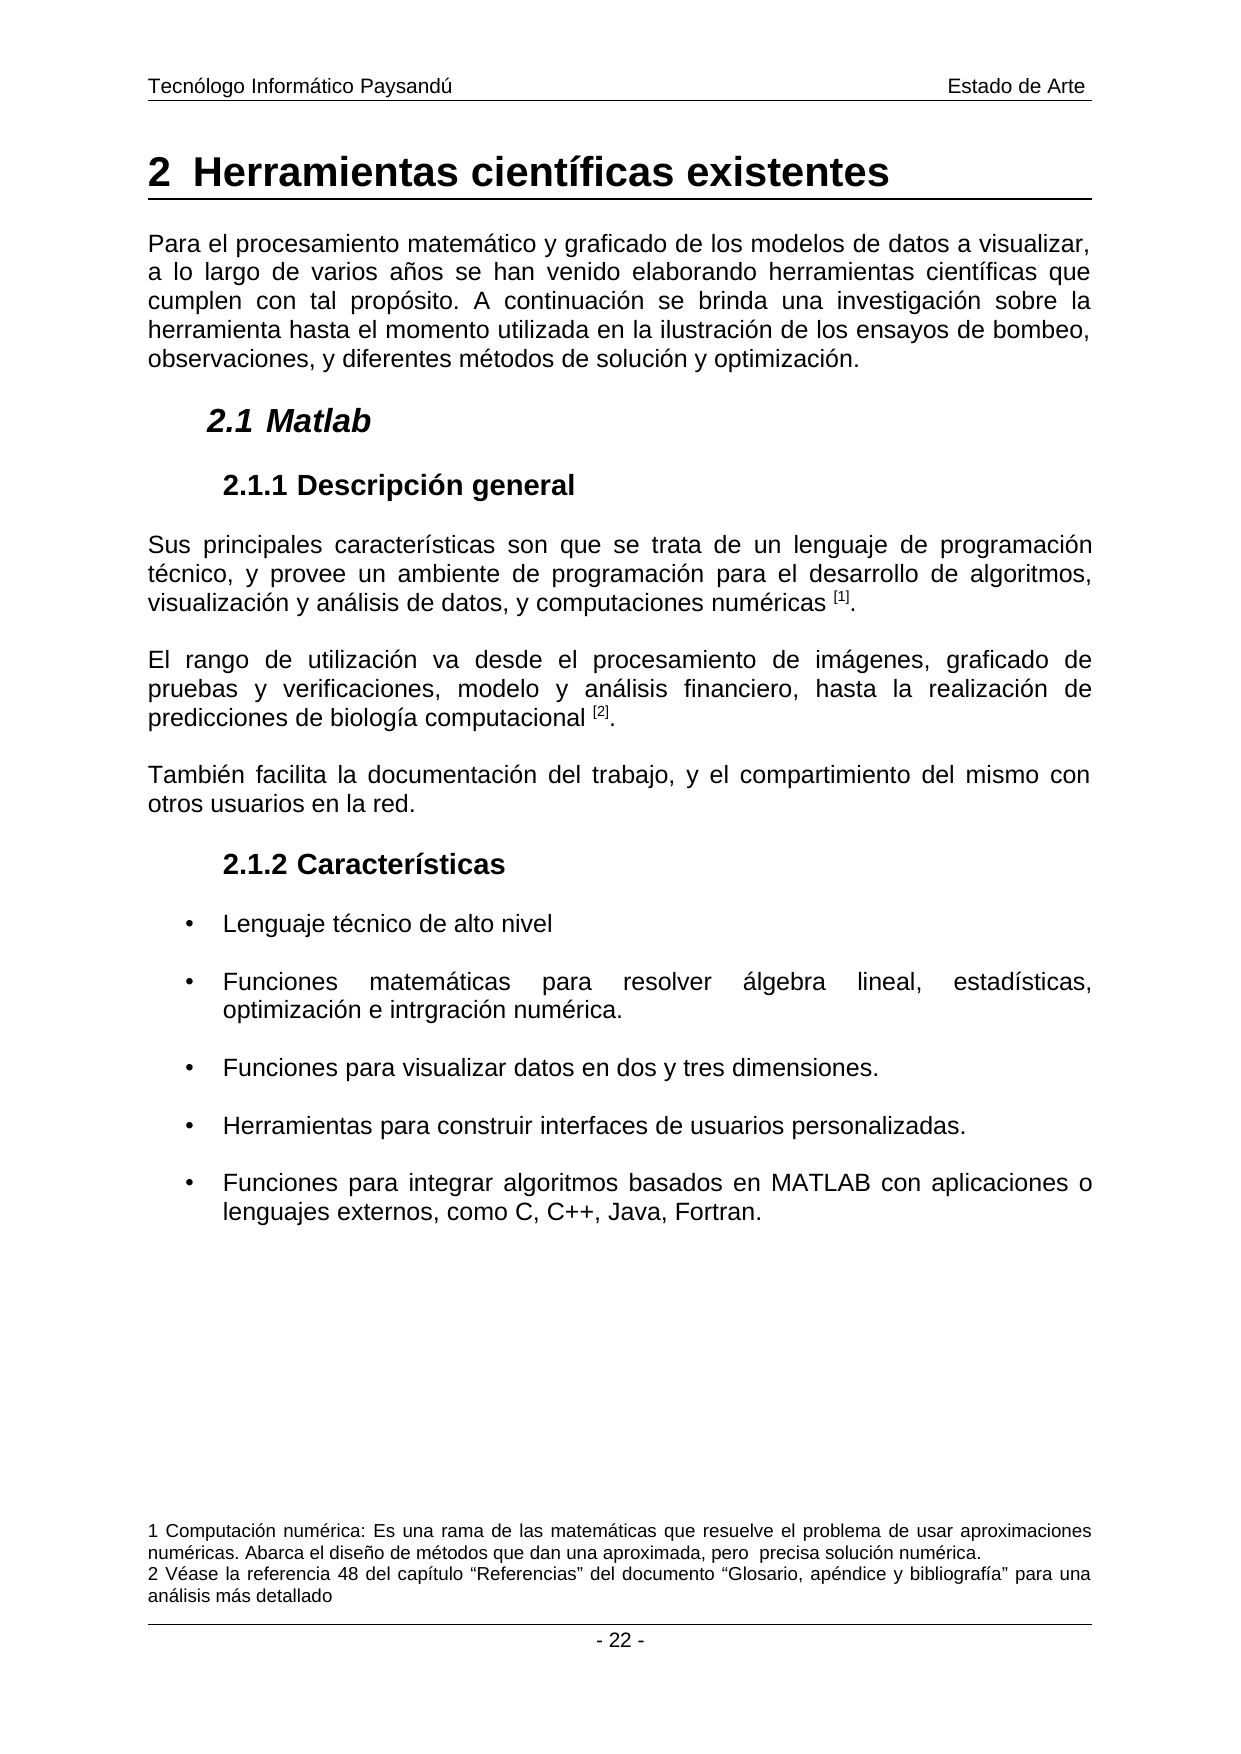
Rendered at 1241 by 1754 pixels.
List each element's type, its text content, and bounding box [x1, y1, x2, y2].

text También facilita la documentación del trabajo, y el compartimiento del mismo con otros usuarios en la red. [148, 761, 1092, 818]
list Funciones para visualizar datos en dos y tres dimensiones. [185, 1053, 1092, 1082]
subtitle Matlab [207, 401, 1092, 439]
text Para el procesamiento matemático y graficado de los modelos de datos a visualizar, a lo largo de varios años se han venido elaborando herramientas científicas que cumplen con tal propósito. A continuación se brinda una investigación sobre la herramienta hasta el momento utilizada en la ilustración de los ensayos de bombeo, observaciones, y diferentes métodos de solución y optimización. [148, 228, 1092, 372]
subtitle Descripción general [223, 468, 1092, 502]
list Herramientas para construir interfaces de usuarios personalizadas. [185, 1111, 1092, 1139]
subtitle Herramientas científicas existentes [148, 148, 1092, 198]
list Funciones para integrar algoritmos basados en MATLAB con aplicaciones o lenguajes externos, como C, C++, Java, Fortran. [185, 1168, 1092, 1226]
text Computación numérica: Es una rama de las matemáticas que resuelve el problema de usar aproximaciones numéricas. Abarca el diseño de métodos que dan una aproximada, pero precisa solución numérica. [148, 1520, 1092, 1563]
list Lenguaje técnico de alto nivel [185, 909, 1092, 938]
text Sus principales características son que se trata de un lenguaje de programación técnico, y provee un ambiente de programación para el desarrollo de algoritmos, visualización y análisis de datos, y computaciones numéricas []. [148, 531, 1092, 617]
list Funciones matemáticas para resolver álgebra lineal, estadísticas, optimización e intrgración numérica. [185, 967, 1092, 1024]
text El rango de utilización va desde el procesamiento de imágenes, graficado de pruebas y verificaciones, modelo y análisis financiero, hasta la realización de predicciones de biología computacional []. [148, 646, 1092, 732]
subtitle Características [223, 847, 1092, 880]
text Véase la referencia 48 del capítulo “Referencias” del documento “Glosario, apéndice y bibliografía” para una análisis más detallado [148, 1563, 1092, 1606]
